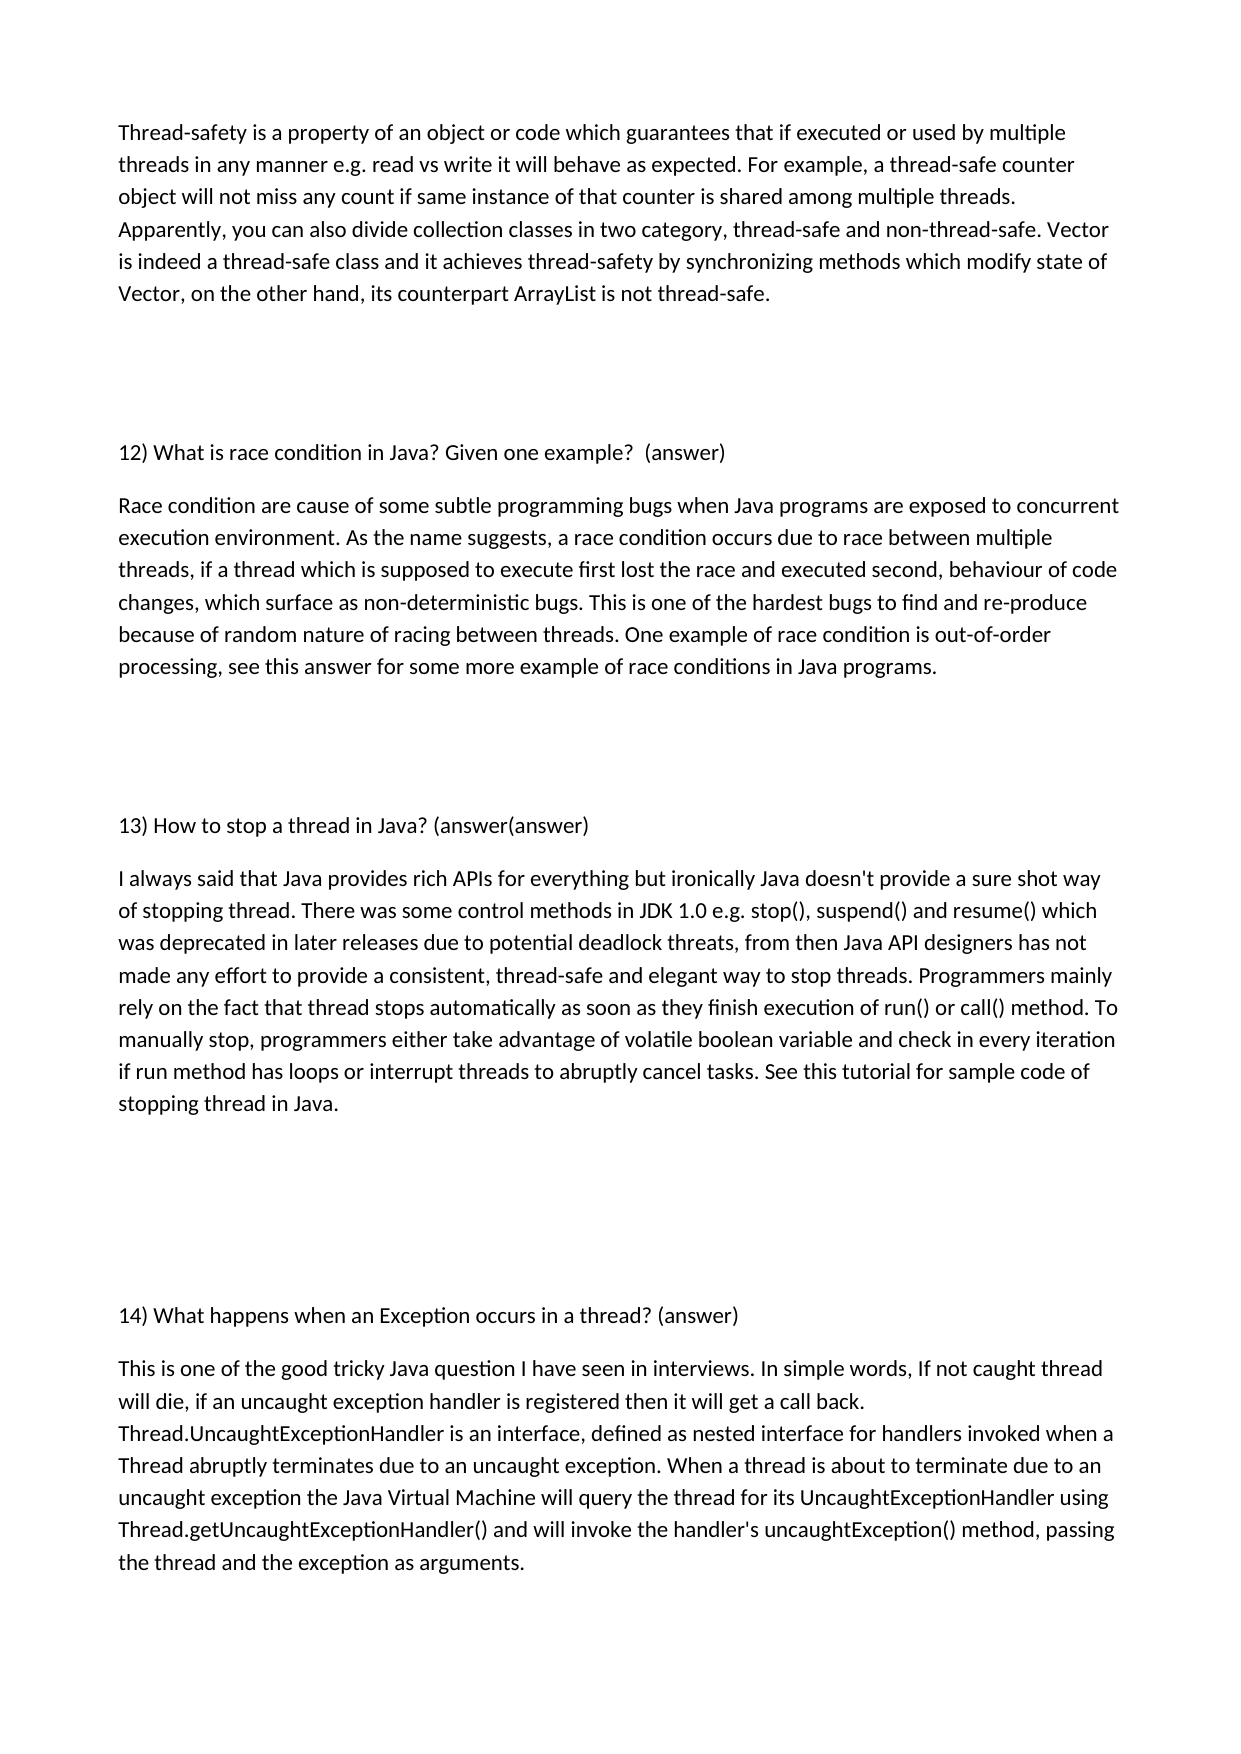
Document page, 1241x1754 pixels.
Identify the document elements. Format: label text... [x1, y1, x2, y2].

text 12) What is race condition in Java? Given one example? (answer) [118, 438, 1122, 466]
text 14) What happens when an Exception occurs in a thread? (answer) [118, 1302, 1122, 1329]
text 13) How to stop a thread in Java? (answer(answer) [118, 811, 1122, 839]
text Race condition are cause of some subtle programming bugs when Java programs are exposed to concurrent execution environment. As the name suggests, a race condition occurs due to race between multiple threads, if a thread which is supposed to execute first lost the race and executed second, behaviour of code changes, which surface as non-deterministic bugs. This is one of the hardest bugs to find and re-produce because of random nature of racing between threads. One example of race condition is out-of-order processing, see this answer for some more example of race conditions in Java programs. [118, 491, 1122, 680]
text Thread-safety is a property of an object or code which guarantees that if executed or used by multiple threads in any manner e.g. read vs write it will behave as expected. For example, a thread-safe counter object will not miss any count if same instance of that counter is shared among multiple threads. Apparently, you can also divide collection classes in two category, thread-safe and non-thread-safe. Vector is indeed a thread-safe class and it achieves thread-safety by synchronizing methods which modify state of Vector, on the other hand, its counterpart ArrayList is not thread-safe. [118, 118, 1122, 307]
text I always said that Java provides rich APIs for everything but ironically Java doesn't provide a sure shot way of stopping thread. There was some control methods in JDK 1.0 e.g. stop(), suspend() and resume() which was deprecated in later releases due to potential deadlock threats, from then Java API designers has not made any effort to provide a consistent, thread-safe and elegant way to stop threads. Programmers mainly rely on the fact that thread stops automatically as soon as they finish execution of run() or call() method. To manually stop, programmers either take advantage of volatile boolean variable and check in every iteration if run method has loops or interrupt threads to abruptly cancel tasks. See this tutorial for sample code of stopping thread in Java. [118, 864, 1122, 1117]
text This is one of the good tricky Java question I have seen in interviews. In simple words, If not caught thread will die, if an uncaught exception handler is registered then it will get a call back. Thread.UncaughtExceptionHandler is an interface, defined as nested interface for handlers invoked when a Thread abruptly terminates due to an uncaught exception. When a thread is about to terminate due to an uncaught exception the Java Virtual Machine will query the thread for its UncaughtExceptionHandler using Thread.getUncaughtExceptionHandler() and will invoke the handler's uncaughtException() method, passing the thread and the exception as arguments. [118, 1354, 1122, 1576]
